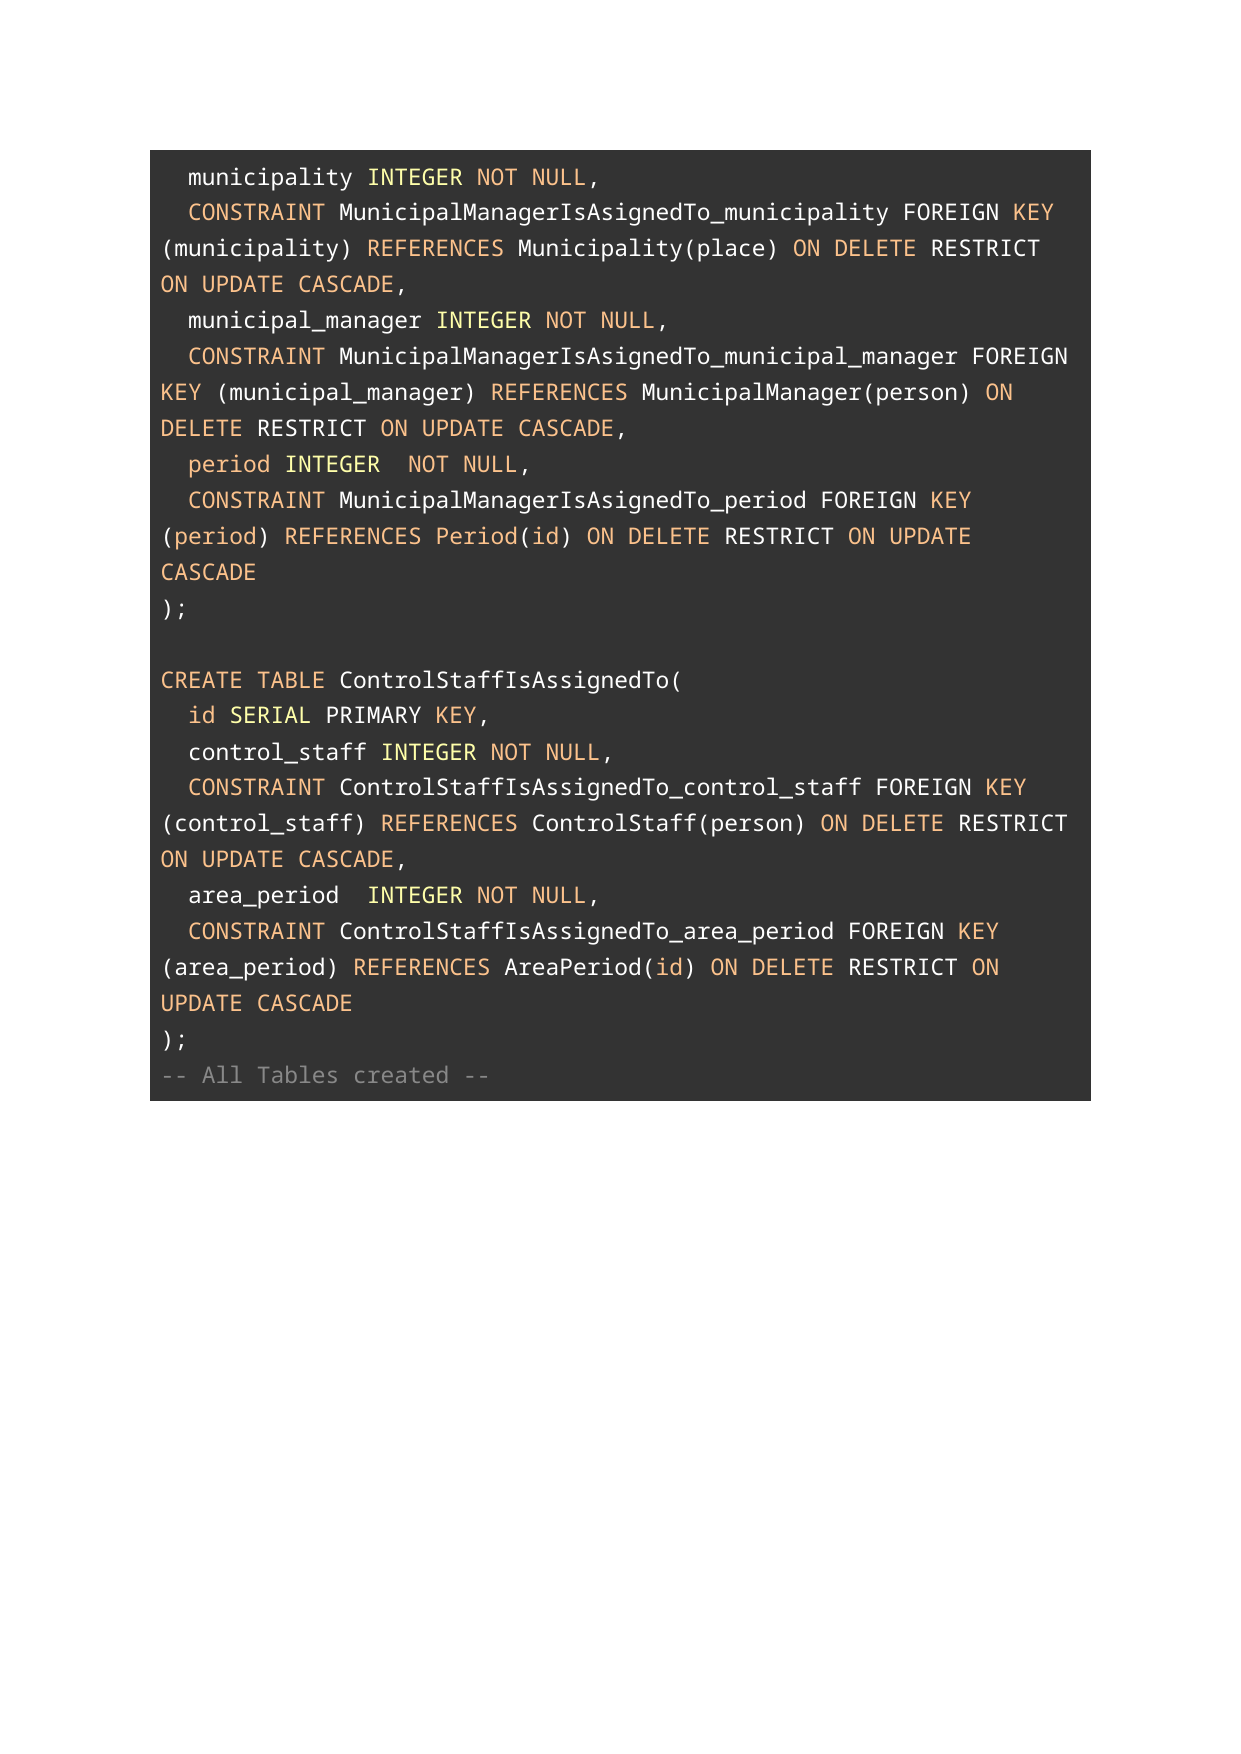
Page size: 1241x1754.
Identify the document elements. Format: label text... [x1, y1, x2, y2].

table_header municipality INTEGER NOT NULL, CONSTRAINT MunicipalManagerIsAsignedTo_municipality FOREIGN KEY (municipality) REFERENCES Municipality(place) ON DELETE RESTRICT ON UPDATE CASCADE, municipal_manager INTEGER NOT NULL, CONSTRAINT MunicipalManagerIsAsignedTo_municipal_manager FOREIGN KEY (municipal_manager) REFERENCES MunicipalManager(person) ON DELETE RESTRICT ON UPDATE CASCADE, period INTEGER NOT NULL, CONSTRAINT MunicipalManagerIsAsignedTo_period FOREIGN KEY (period) REFERENCES Period(id) ON DELETE RESTRICT ON UPDATE CASCADE ); CREATE TABLE ControlStaffIsAssignedTo( id SERIAL PRIMARY KEY, control_staff INTEGER NOT NULL, CONSTRAINT ControlStaffIsAssignedTo_control_staff FOREIGN KEY (control_staff) REFERENCES ControlStaff(person) ON DELETE RESTRICT ON UPDATE CASCADE, area_period INTEGER NOT NULL, CONSTRAINT ControlStaffIsAssignedTo_area_period FOREIGN KEY (area_period) REFERENCES AreaPeriod(id) ON DELETE RESTRICT ON UPDATE CASCADE ); -- All Tables created -- [150, 150, 1091, 1101]
